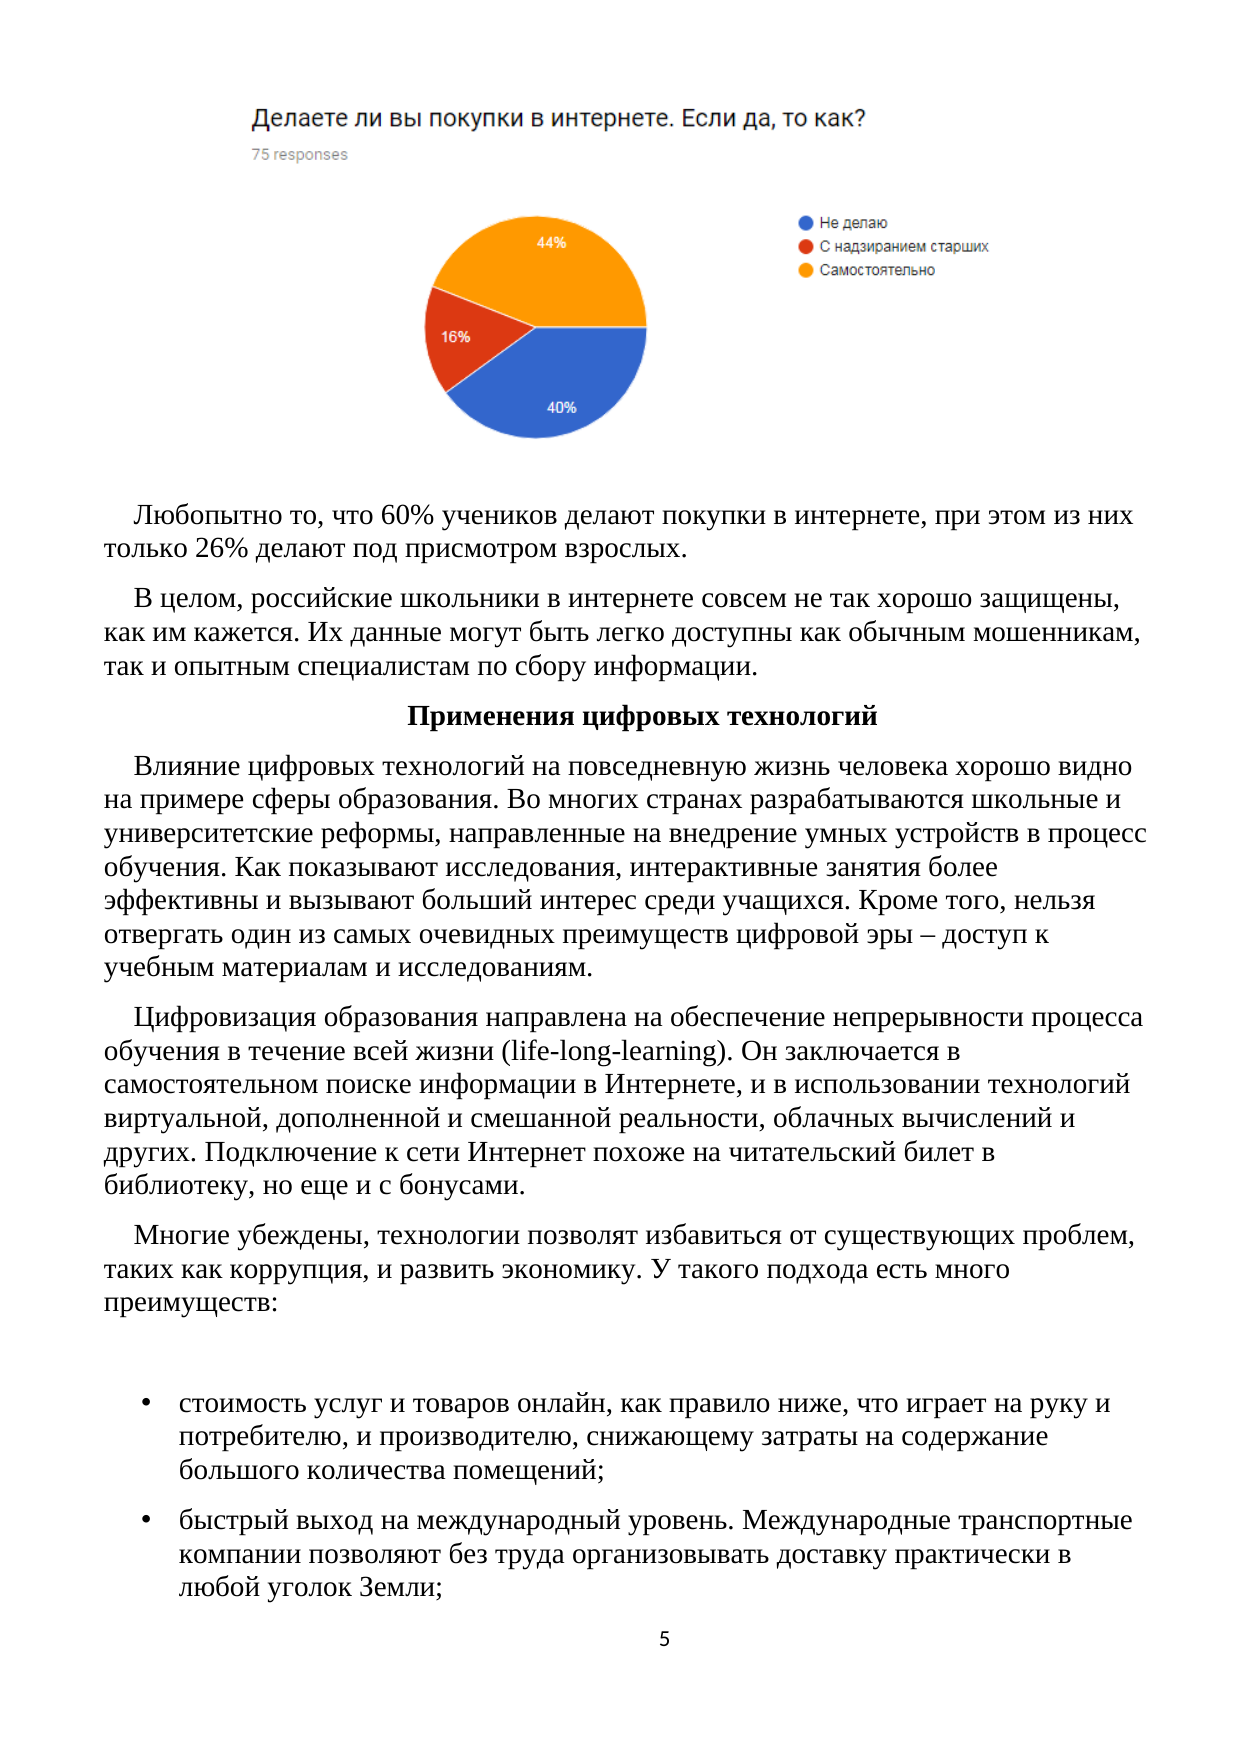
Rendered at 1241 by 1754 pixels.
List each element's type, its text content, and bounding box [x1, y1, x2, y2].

list стоимость услуг и товаров онлайн, как правило ниже, что играет на руку и потребителю, и производителю, снижающему затраты на содержание большого количества помещений; [141, 1385, 1152, 1486]
text Многие убеждены, технологии позволят избавиться от существующих проблем, таких как коррупция, и развить экономику. У такого подхода есть много преимуществ: [104, 1217, 1152, 1318]
text Цифровизация образования направлена на обеспечение непрерывности процесса обучения в течение всей жизни (life-long-learning). Он заключается в самостоятельном поиске информации в Интернете, и в использовании технологий виртуальной, дополненной и смешанной реальности, облачных вычислений и других. Подключение к сети Интернет похоже на читательский билет в библиотеку, но еще и с бонусами. [104, 999, 1152, 1201]
text В целом, российские школьники в интернете совсем не так хорошо защищены, как им кажется. Их данные могут быть легко доступны как обычным мошенникам, так и опытным специалистам по сбору информации. [104, 581, 1152, 681]
list быстрый выход на международный уровень. Международные транспортные компании позволяют без труда организовывать доставку практически в любой уголок Земли; [141, 1502, 1152, 1603]
text Применения цифровых технологий [104, 698, 1152, 731]
text Влияние цифровых технологий на повседневную жизнь человека хорошо видно на примере сферы образования. Во многих странах разрабатываются школьные и университетские реформы, направленные на внедрение умных устройств в процесс обучения. Как показывают исследования, интерактивные занятия более эффективны и вызывают больший интерес среди учащихся. Кроме того, нельзя отвергать один из самых очевидных преимуществ цифровой эры – доступ к учебным материалам и исследованиям. [104, 748, 1152, 983]
picture [236, 88, 1049, 480]
text Любопытно то, что 60% учеников делают покупки в интернете, при этом из них только 26% делают под присмотром взрослых. [104, 497, 1152, 564]
